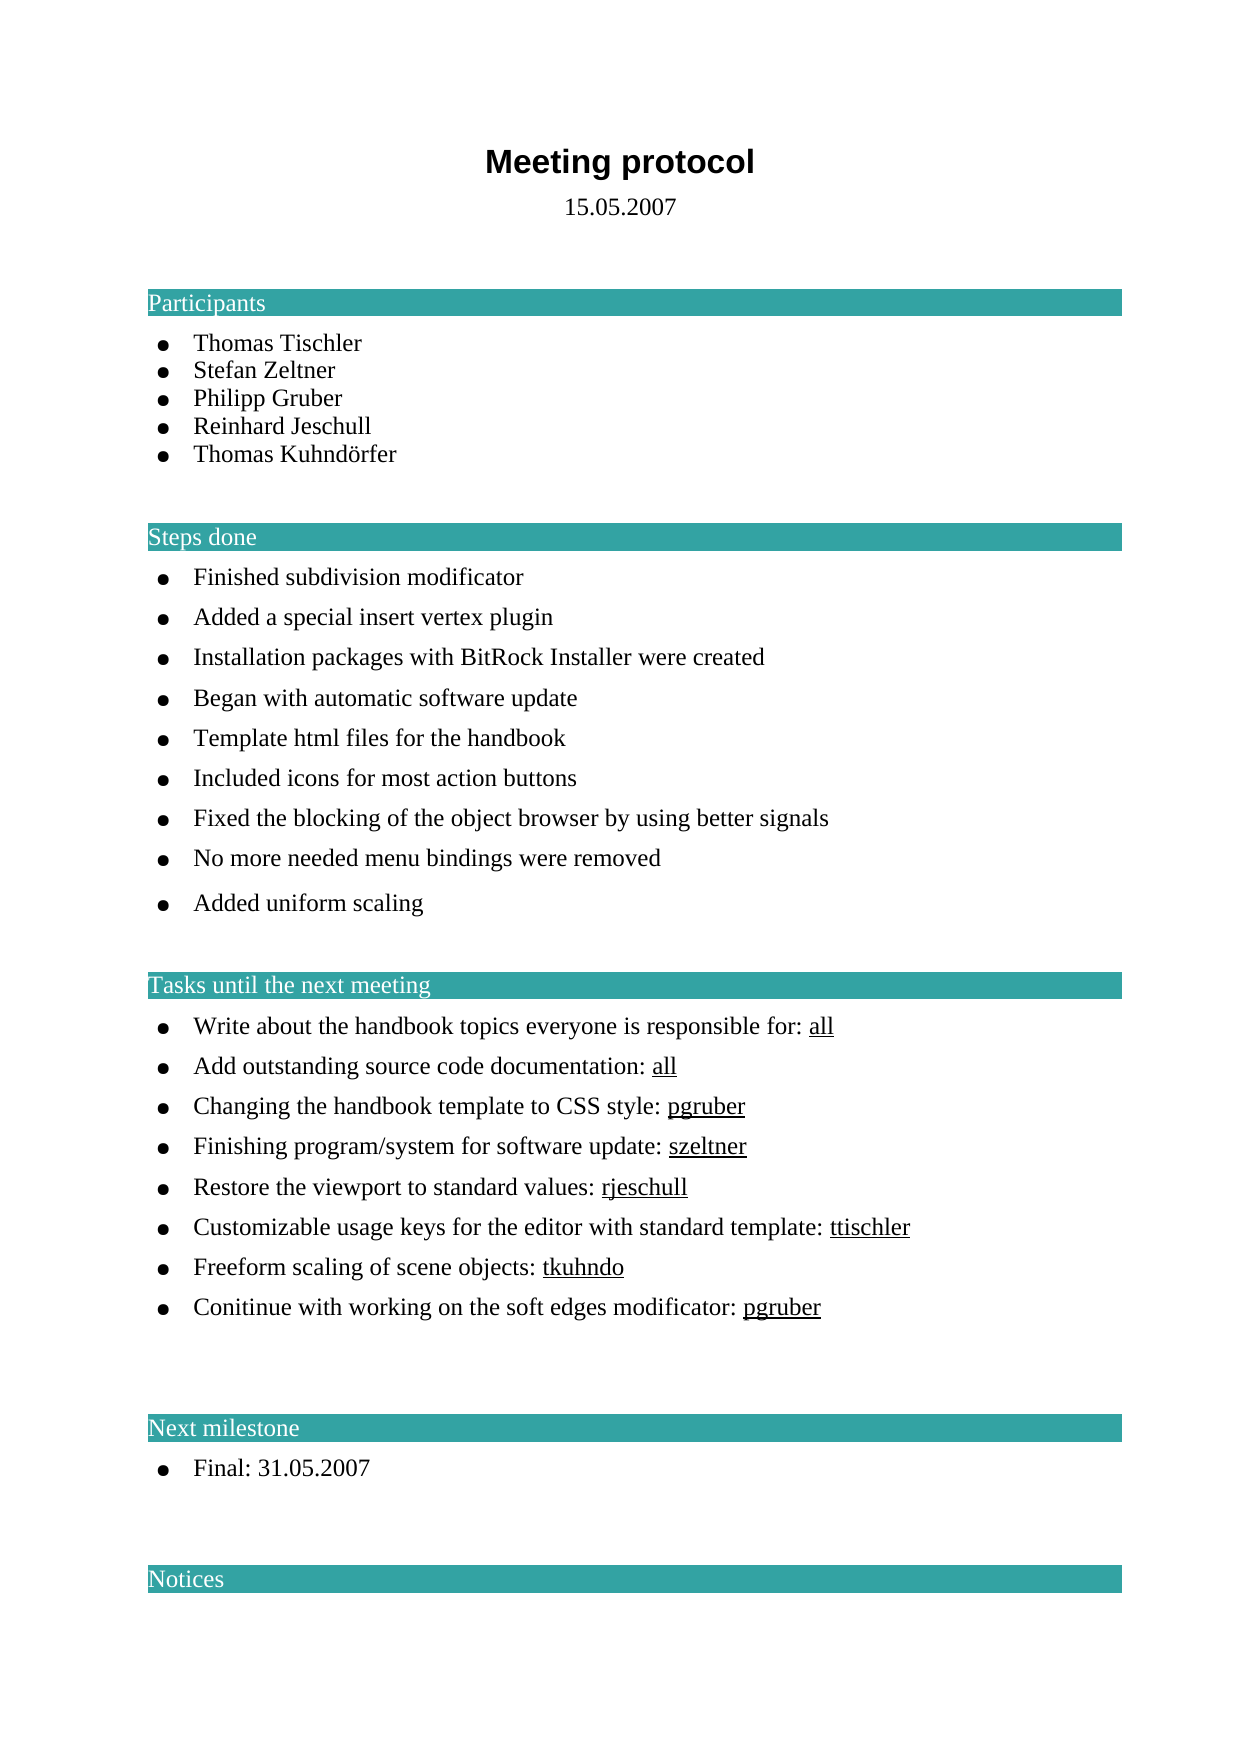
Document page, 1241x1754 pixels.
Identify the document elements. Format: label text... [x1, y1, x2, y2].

list No more needed menu bindings were removed [156, 844, 1122, 872]
text Tasks until the next meeting [148, 972, 1122, 999]
list Added a special insert vertex plugin [156, 603, 1122, 631]
list Write about the handbook topics everyone is responsible for: all [156, 1012, 1122, 1039]
list Installation packages with BitRock Installer were created [156, 643, 1122, 671]
list Fixed the blocking of the object browser by using better signals [156, 804, 1122, 832]
text Next milestone [148, 1414, 1122, 1442]
list Restore the viewport to standard values: rjeschull [156, 1173, 1122, 1200]
list Finished subdivision modificator [156, 563, 1122, 591]
subtitle Meeting protocol [118, 143, 1122, 181]
list Stefan Zeltner [156, 357, 1122, 384]
text Steps done [148, 523, 1122, 551]
text 15.05.2007 [118, 193, 1122, 221]
list Philipp Gruber [156, 384, 1122, 412]
list Reinhard Jeschull [156, 412, 1122, 440]
list Changing the handbook template to CSS style: pgruber [156, 1092, 1122, 1120]
list Added uniform scaling [156, 885, 1122, 919]
text Notices [148, 1565, 1122, 1593]
list Customizable usage keys for the editor with standard template: ttischler [156, 1213, 1122, 1241]
list Freeform scaling of scene objects: tkuhndo [156, 1253, 1122, 1281]
list Included icons for most action buttons [156, 764, 1122, 792]
list Add outstanding source code documentation: all [156, 1052, 1122, 1080]
list Final: 31.05.2007 [156, 1454, 1122, 1482]
list Began with automatic software update [156, 684, 1122, 711]
text Participants [148, 289, 1122, 316]
list Finishing program/system for software update: szeltner [156, 1132, 1122, 1160]
list Thomas Kuhndörfer [156, 440, 1122, 467]
list Conitinue with working on the soft edges modificator: pgruber [156, 1293, 1122, 1321]
list Template html files for the handbook [156, 724, 1122, 752]
list Thomas Tischler [156, 329, 1122, 357]
